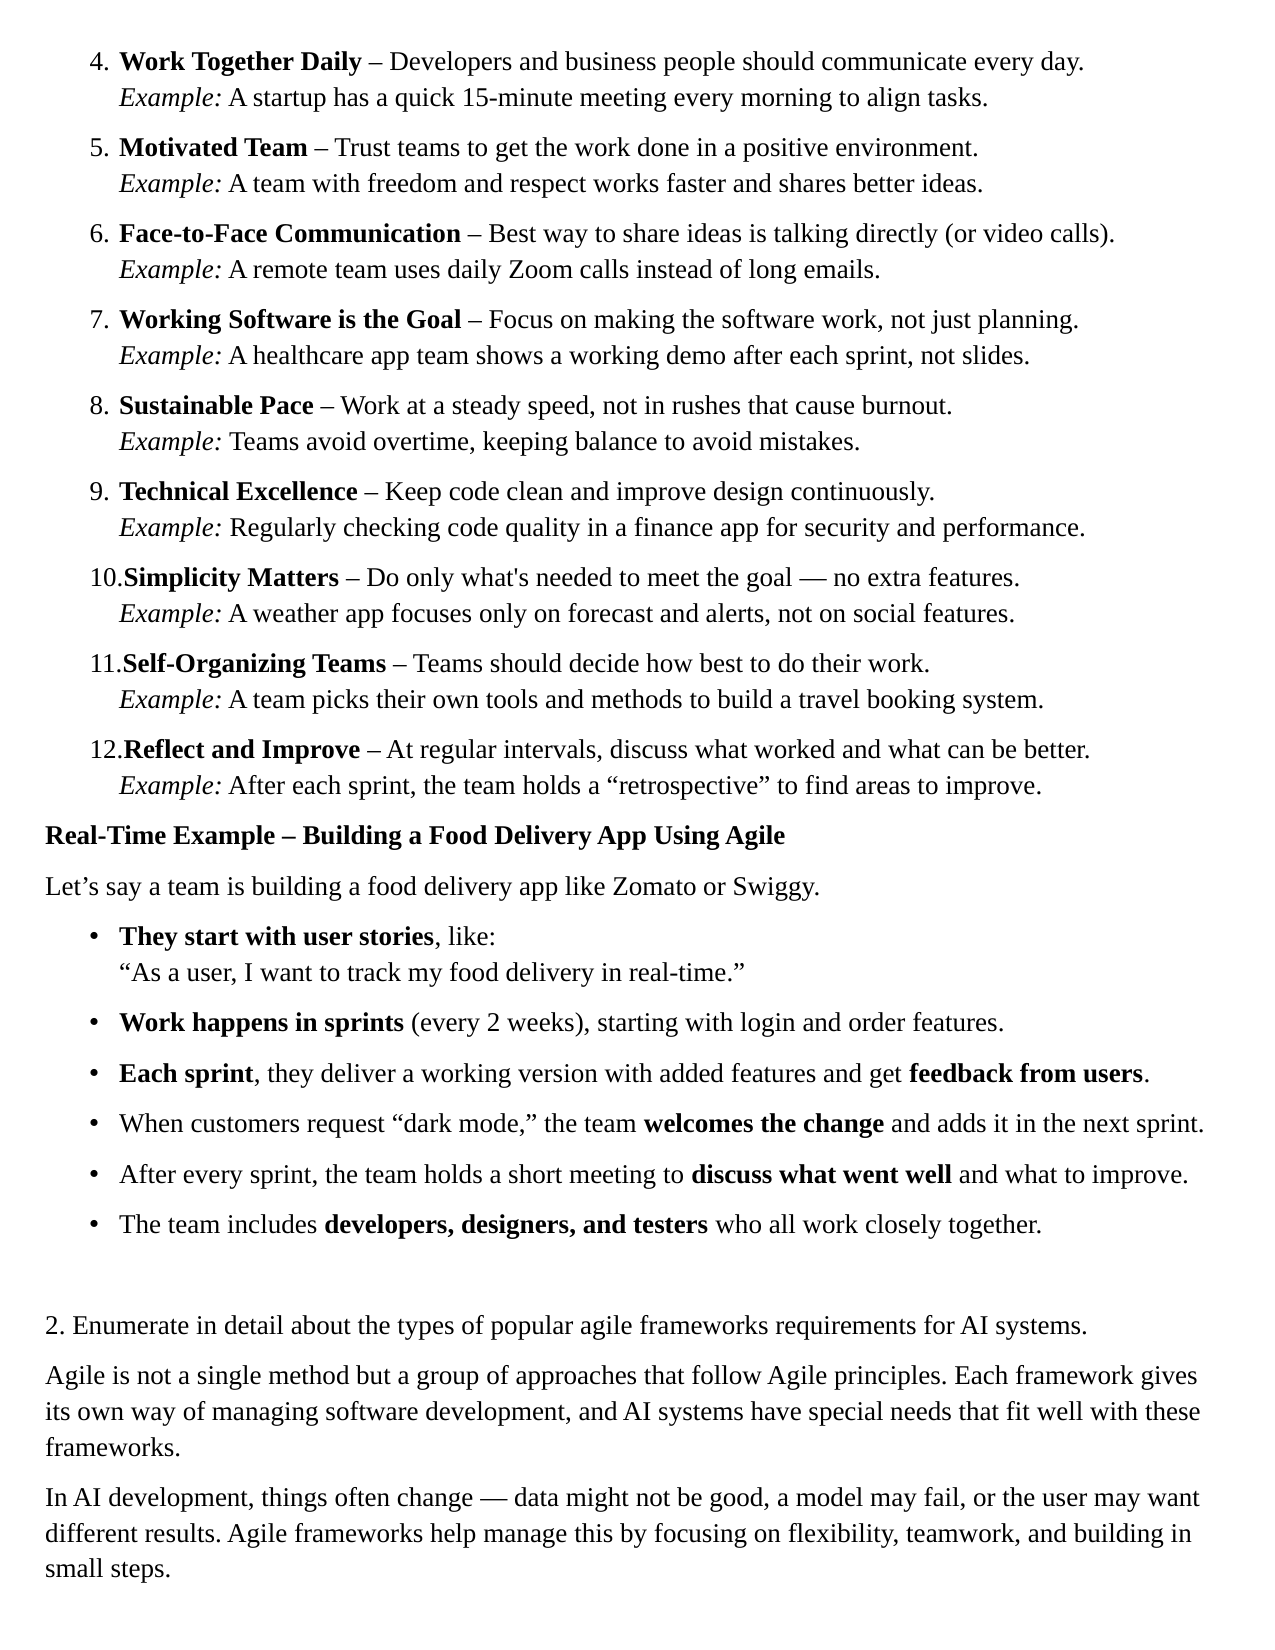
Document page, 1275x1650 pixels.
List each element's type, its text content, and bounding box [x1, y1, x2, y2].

list Work happens in sprints (every 2 weeks), starting with login and order features. [89, 1006, 1230, 1037]
subtitle Real-Time Example – Building a Food Delivery App Using Agile [45, 819, 1230, 851]
text In AI development, things often change — data might not be good, a model may fail, or the user may want different results. Agile frameworks help manage this by focusing on flexibility, teamwork, and building in small steps. [45, 1481, 1230, 1584]
list After every sprint, the team holds a short meeting to discuss what went well and what to improve. [89, 1158, 1230, 1189]
list Sustainable Pace – Work at a steady speed, not in rushes that cause burnout. Example: Teams avoid overtime, keeping balance to avoid mistakes. [89, 389, 1230, 456]
list Working Software is the Goal – Focus on making the software work, not just planning. Example: A healthcare app team shows a working demo after each sprint, not slides. [89, 303, 1230, 370]
list The team includes developers, designers, and testers who all work closely together. [89, 1208, 1230, 1239]
text Agile is not a single method but a group of approaches that follow Agile principles. Each framework gives its own way of managing software development, and AI systems have special needs that fit well with these frameworks. [45, 1359, 1230, 1462]
list Motivated Team – Trust teams to get the work done in a positive environment. Example: A team with freedom and respect works faster and shares better ideas. [89, 131, 1230, 198]
list When customers request “dark mode,” the team welcomes the change and adds it in the next sprint. [89, 1107, 1230, 1138]
list Reflect and Improve – At regular intervals, discuss what worked and what can be better. Example: After each sprint, the team holds a “retrospective” to find areas to improve. [89, 733, 1230, 800]
text Let’s say a team is building a food delivery app like Zomato or Swiggy. [45, 870, 1230, 901]
list Each sprint, they deliver a working version with added features and get feedback from users. [89, 1057, 1230, 1088]
list Technical Excellence – Keep code clean and improve design continuously. Example: Regularly checking code quality in a finance app for security and performance. [89, 475, 1230, 542]
list They start with user stories, like: “As a user, I want to track my food delivery in real-time.” [89, 920, 1230, 987]
list Simplicity Matters – Do only what's needed to meet the goal — no extra features. Example: A weather app focuses only on forecast and alerts, not on social features. [89, 561, 1230, 628]
list Work Together Daily – Developers and business people should communicate every day. Example: A startup has a quick 15-minute meeting every morning to align tasks. [89, 45, 1230, 112]
list Face-to-Face Communication – Best way to share ideas is talking directly (or video calls). Example: A remote team uses daily Zoom calls instead of long emails. [89, 217, 1230, 284]
list Self-Organizing Teams – Teams should decide how best to do their work. Example: A team picks their own tools and methods to build a travel booking system. [89, 647, 1230, 714]
text 2. Enumerate in detail about the types of popular agile frameworks requirements for AI systems. [45, 1309, 1230, 1340]
